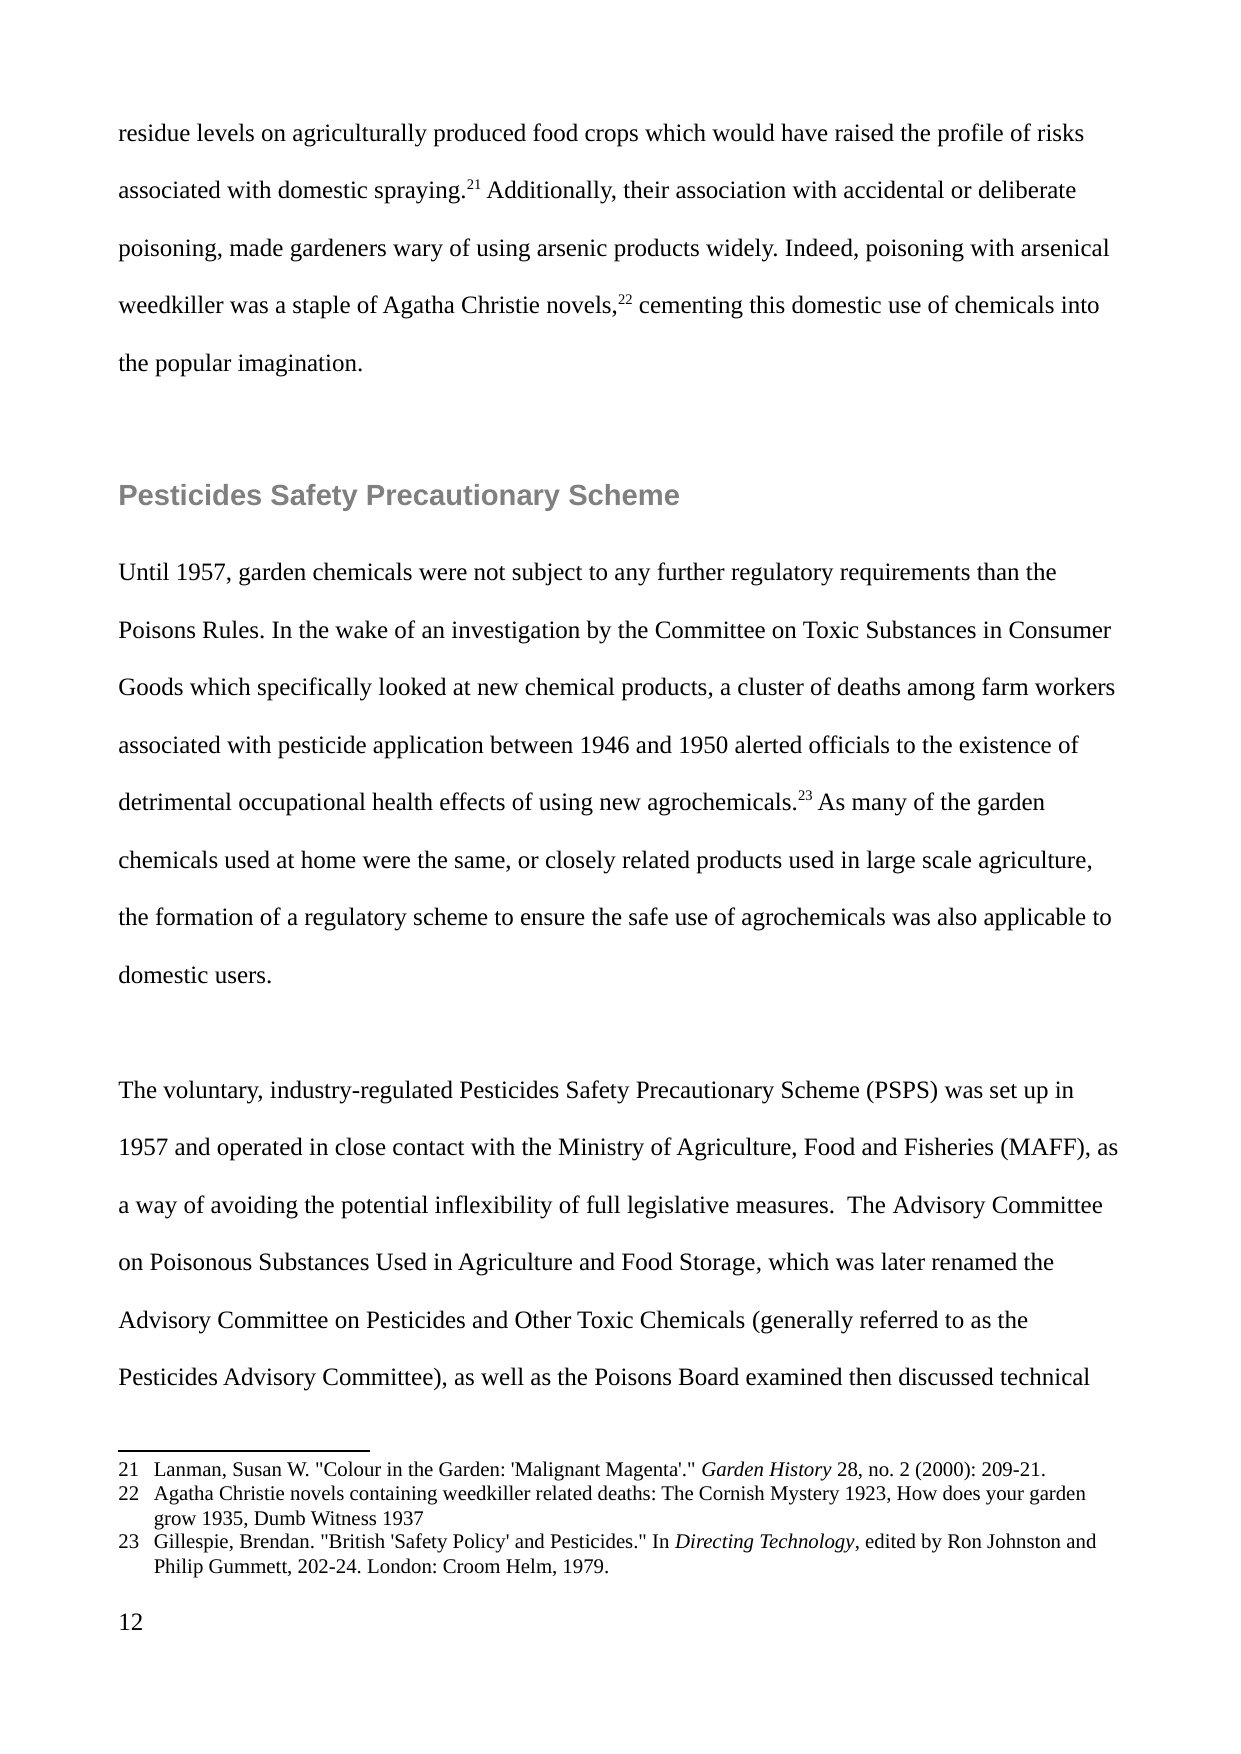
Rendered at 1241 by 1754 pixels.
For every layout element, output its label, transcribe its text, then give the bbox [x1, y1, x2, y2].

subtitle Pesticides Safety Precautionary Scheme [118, 478, 1122, 511]
text Agatha Christie novels containing weedkiller related deaths: The Cornish Mystery 1923, How does your garden grow 1935, Dumb Witness 1937 [118, 1481, 1122, 1529]
text residue levels on agriculturally produced food crops which would have raised the profile of risks associated with domestic spraying. Additionally, their association with accidental or deliberate poisoning, made gardeners wary of using arsenic products widely. Indeed, poisoning with arsenical weedkiller was a staple of Agatha Christie novels, cementing this domestic use of chemicals into the popular imagination. [118, 118, 1122, 377]
text The voluntary, industry-regulated Pesticides Safety Precautionary Scheme (PSPS) was set up in 1957 and operated in close contact with the Ministry of Agriculture, Food and Fisheries (MAFF), as a way of avoiding the potential inflexibility of full legislative measures. The Advisory Committee on Poisonous Substances Used in Agriculture and Food Storage, which was later renamed the Advisory Committee on Pesticides and Other Toxic Chemicals (generally referred to as the Pesticides Advisory Committee), as well as the Poisons Board examined then discussed technical [118, 1075, 1122, 1391]
text Until 1957, garden chemicals were not subject to any further regulatory requirements than the Poisons Rules. In the wake of an investigation by the Committee on Toxic Substances in Consumer Goods which specifically looked at new chemical products, a cluster of deaths among farm workers associated with pesticide application between 1946 and 1950 alerted officials to the existence of detrimental occupational health effects of using new agrochemicals. As many of the garden chemicals used at home were the same, or closely related products used in large scale agriculture, the formation of a regulatory scheme to ensure the safe use of agrochemicals was also applicable to domestic users. [118, 557, 1122, 988]
text Gillespie, Brendan. "British 'Safety Policy' and Pesticides." In Directing Technology, edited by Ron Johnston and Philip Gummett, 202-24. London: Croom Helm, 1979. [118, 1529, 1122, 1578]
text Lanman, Susan W. "Colour in the Garden: 'Malignant Magenta'." Garden History 28, no. 2 (2000): 209-21. [118, 1457, 1122, 1481]
